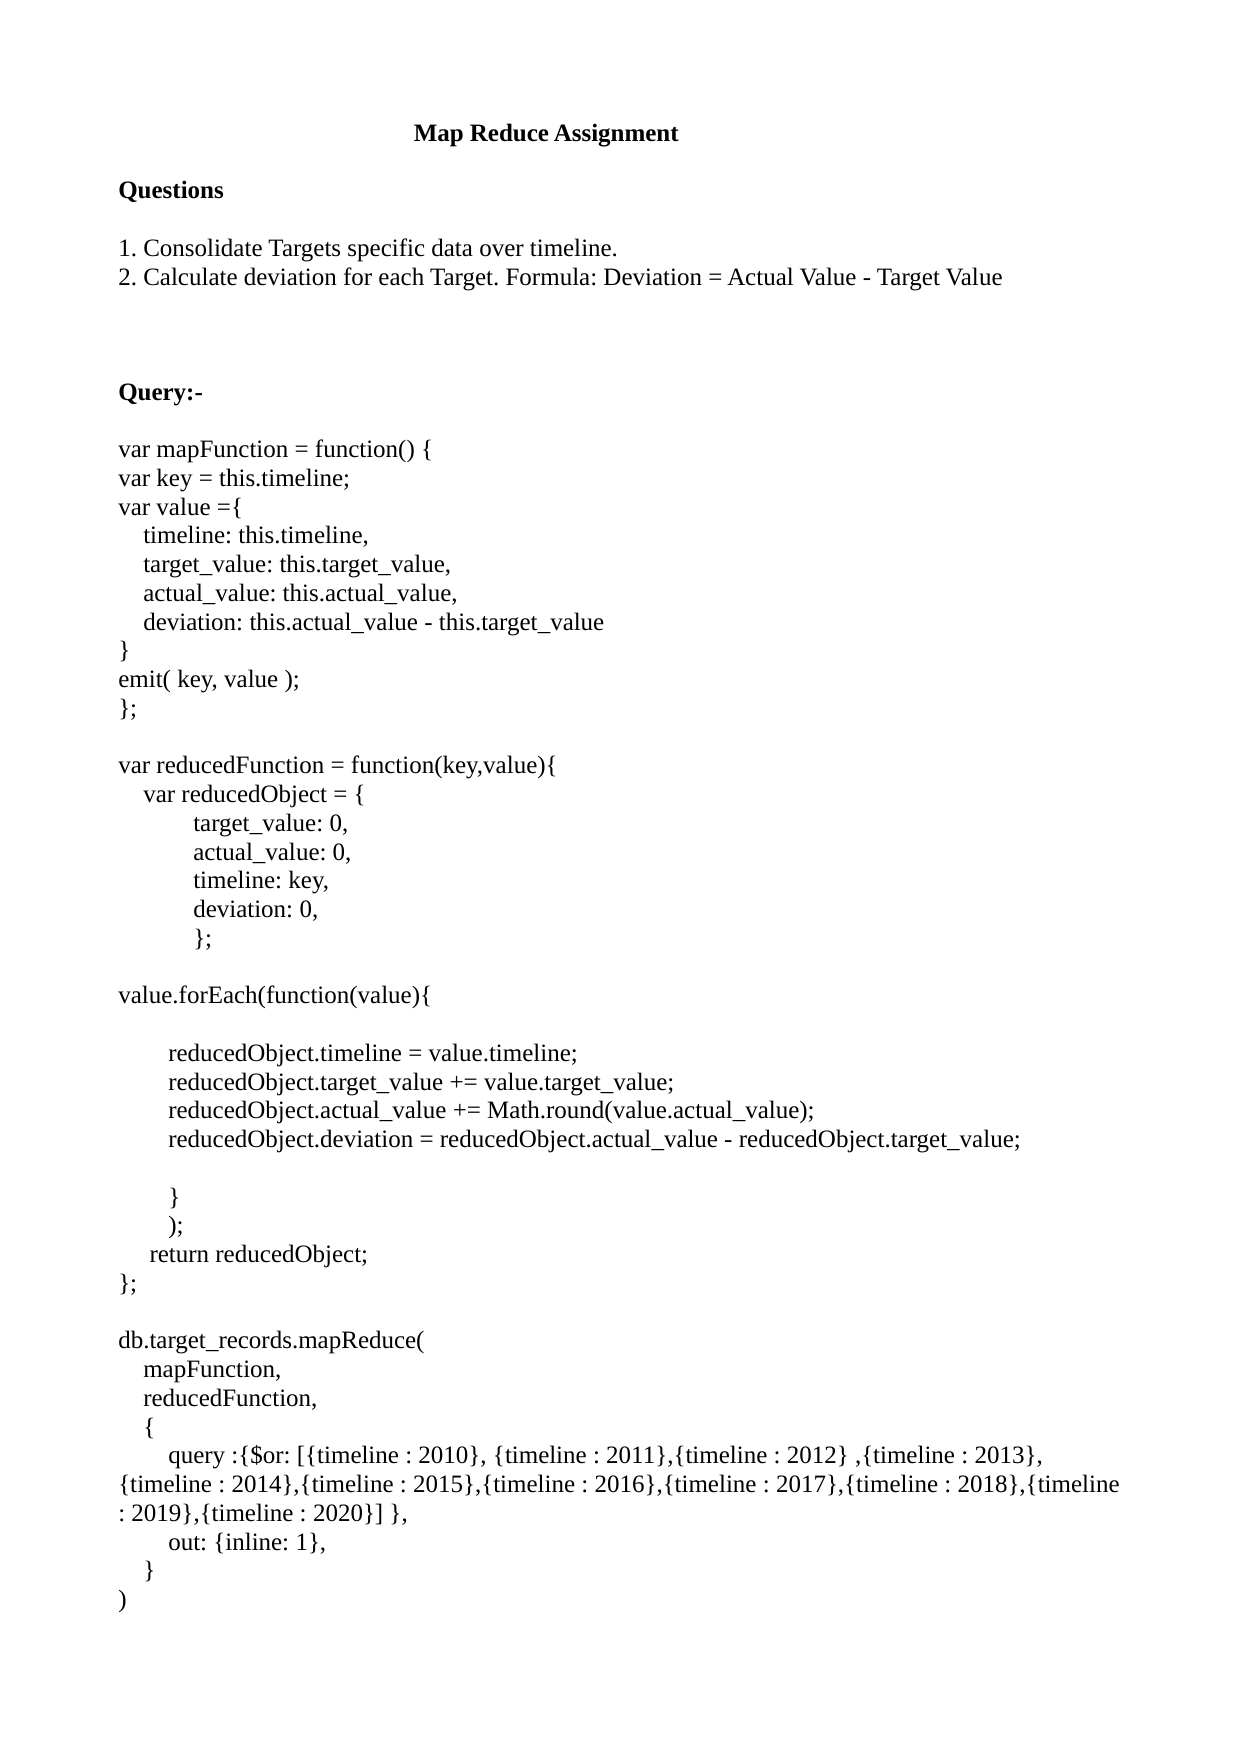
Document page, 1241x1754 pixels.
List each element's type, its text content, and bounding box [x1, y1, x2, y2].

text mapFunction, [118, 1354, 1122, 1383]
text actual_value: this.actual_value, [118, 578, 1122, 607]
text timeline: key, [118, 866, 1122, 894]
text reducedObject.timeline = value.timeline; [118, 1038, 1122, 1067]
text reducedObject.deviation = reducedObject.actual_value - reducedObject.target_value; [118, 1124, 1122, 1153]
text timeline: this.timeline, [118, 521, 1122, 549]
text db.target_records.mapReduce( [118, 1326, 1122, 1354]
text reducedFunction, [118, 1383, 1122, 1412]
text Map Reduce Assignment [118, 118, 1122, 147]
text Questions [118, 176, 1122, 204]
text reducedObject.target_value += value.target_value; [118, 1067, 1122, 1096]
text target_value: 0, [118, 808, 1122, 837]
text { [118, 1412, 1122, 1441]
text }; [118, 923, 1122, 952]
text } [118, 1182, 1122, 1211]
text deviation: this.actual_value - this.target_value [118, 607, 1122, 636]
text 2. Calculate deviation for each Target. Formula: Deviation = Actual Value - Target Value [118, 262, 1122, 291]
text var value ={ [118, 492, 1122, 521]
text deviation: 0, [118, 894, 1122, 923]
text }; [118, 693, 1122, 722]
text } [118, 636, 1122, 664]
text ); [118, 1211, 1122, 1239]
text value.forEach(function(value){ [118, 981, 1122, 1009]
text var reducedFunction = function(key,value){ [118, 751, 1122, 779]
text Query:- [118, 377, 1122, 406]
text return reducedObject; [118, 1239, 1122, 1268]
text actual_value: 0, [118, 837, 1122, 866]
text out: {inline: 1}, [118, 1527, 1122, 1556]
text query :{$or: [{timeline : 2010}, {timeline : 2011},{timeline : 2012} ,{timeline : 2013},{timeline : 2014},{timeline : 2015},{timeline : 2016},{timeline : 2017},{timeline : 2018},{timeline : 2019},{timeline : 2020}] }, [118, 1441, 1122, 1527]
text reducedObject.actual_value += Math.round(value.actual_value); [118, 1096, 1122, 1124]
text var mapFunction = function() { [118, 434, 1122, 463]
text var reducedObject = { [118, 779, 1122, 808]
text } [118, 1556, 1122, 1584]
text }; [118, 1268, 1122, 1297]
text emit( key, value ); [118, 664, 1122, 693]
text target_value: this.target_value, [118, 549, 1122, 578]
text ) [118, 1584, 1122, 1613]
text var key = this.timeline; [118, 463, 1122, 492]
text 1. Consolidate Targets specific data over timeline. [118, 233, 1122, 262]
